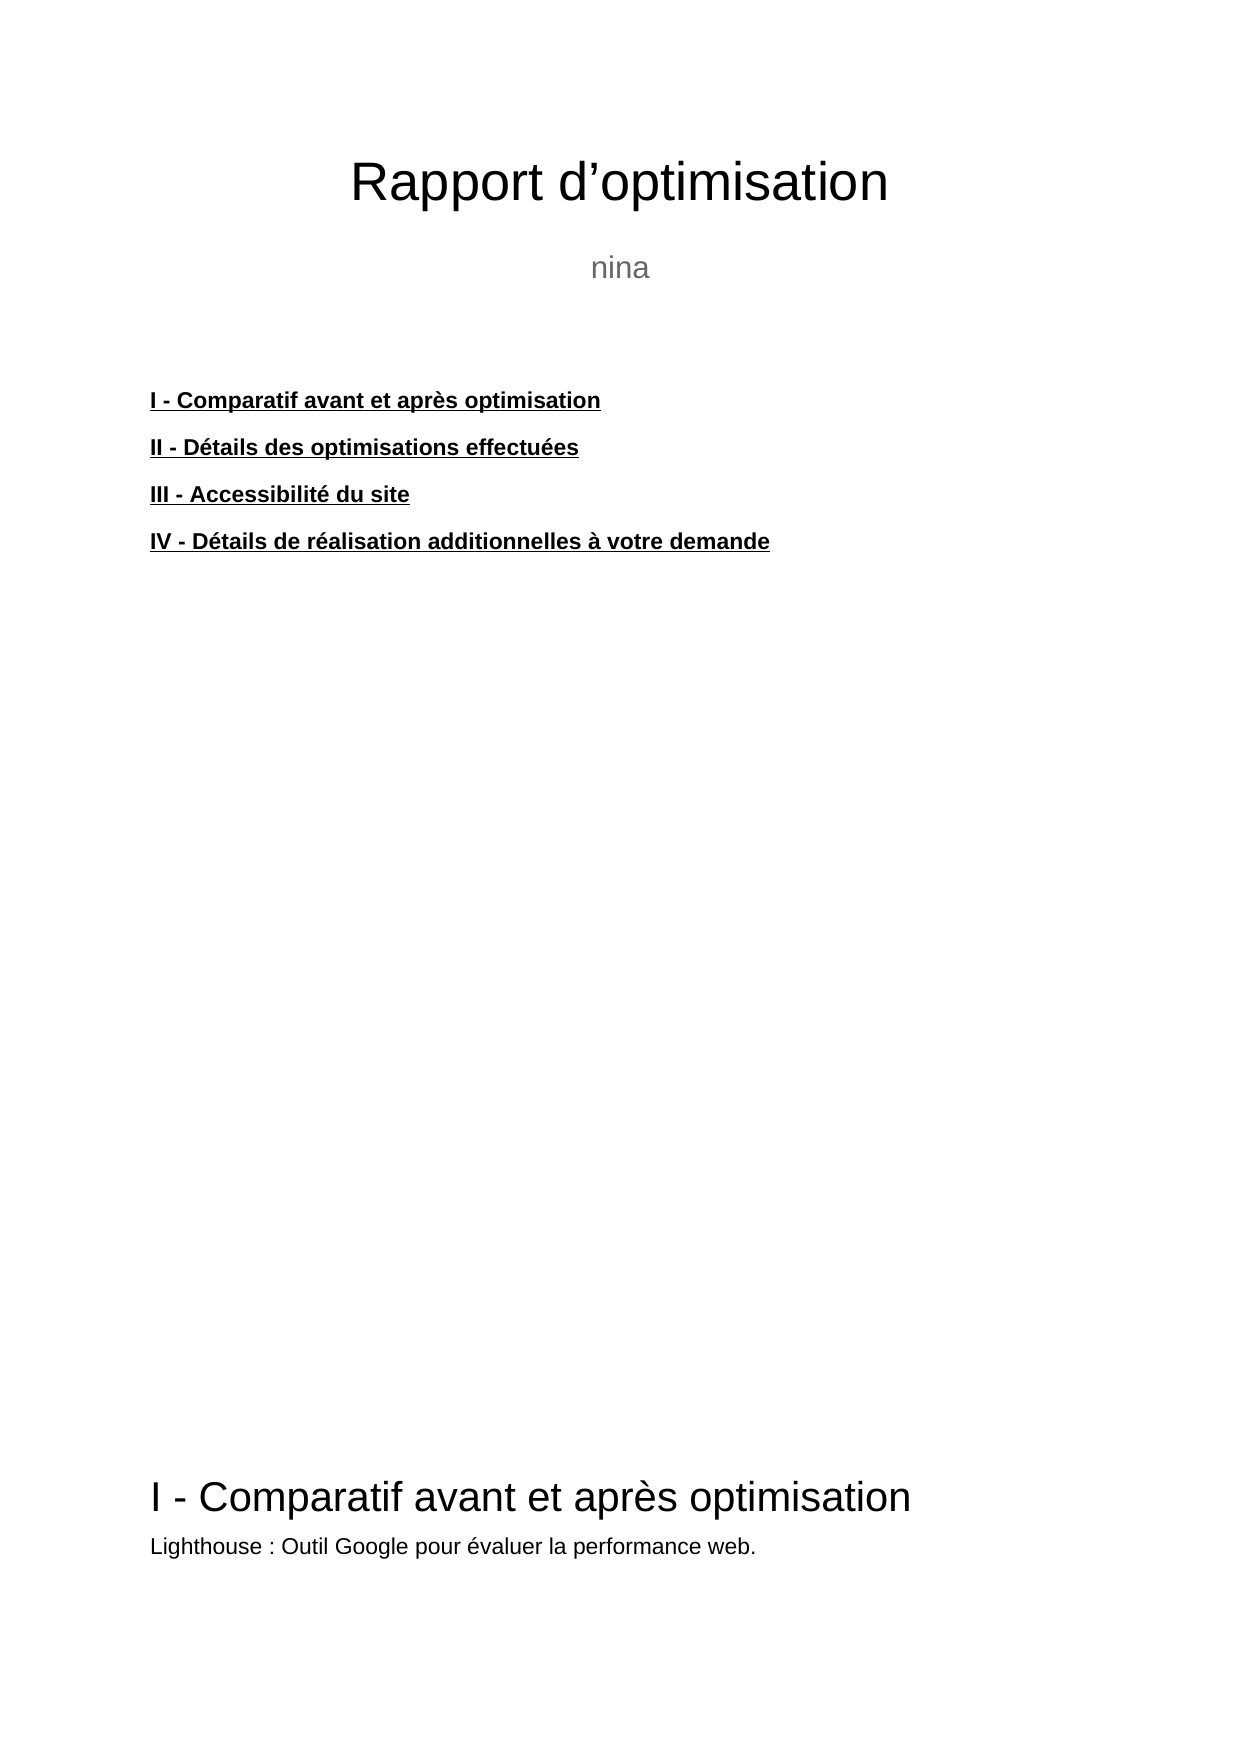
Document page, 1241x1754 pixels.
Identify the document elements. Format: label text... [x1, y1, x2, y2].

text III - Accessibilité du site [150, 481, 1090, 507]
text IV - Détails de réalisation additionnelles à votre demande [150, 528, 1090, 555]
text II - Détails des optimisations effectuées [150, 434, 1090, 460]
text Lighthouse : Outil Google pour évaluer la performance web. [150, 1533, 1090, 1559]
subtitle I - Comparatif avant et après optimisation [150, 1472, 1090, 1520]
text nina [150, 249, 1090, 285]
text I - Comparatif avant et après optimisation [150, 387, 1090, 413]
text Rapport d’optimisation [150, 150, 1090, 212]
